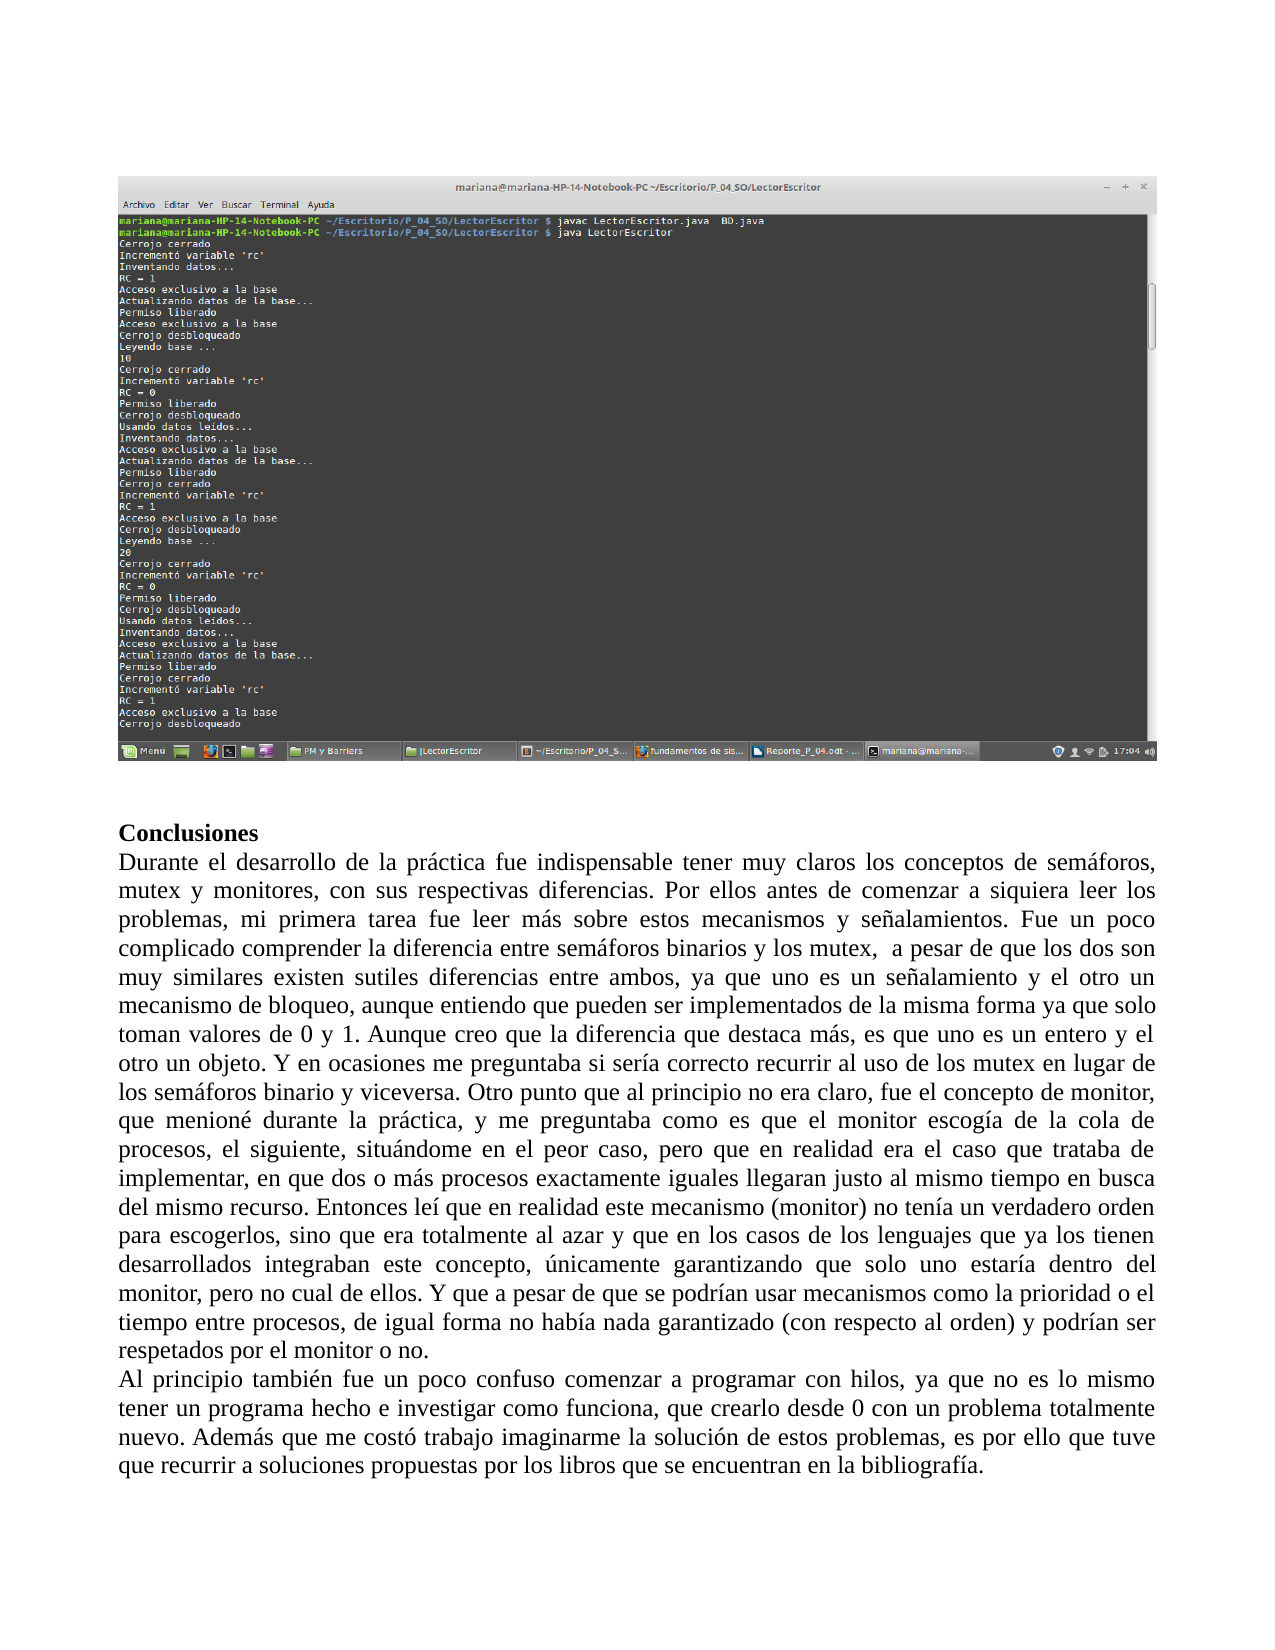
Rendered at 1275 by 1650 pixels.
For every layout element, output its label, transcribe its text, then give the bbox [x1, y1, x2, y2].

text Durante el desarrollo de la práctica fue indispensable tener muy claros los conceptos de semáforos, mutex y monitores, con sus respectivas diferencias. Por ellos antes de comenzar a siquiera leer los problemas, mi primera tarea fue leer más sobre estos mecanismos y señalamientos. Fue un poco complicado comprender la diferencia entre semáforos binarios y los mutex, a pesar de que los dos son muy similares existen sutiles diferencias entre ambos, ya que uno es un señalamiento y el otro un mecanismo de bloqueo, aunque entiendo que pueden ser implementados de la misma forma ya que solo toman valores de 0 y 1. Aunque creo que la diferencia que destaca más, es que uno es un entero y el otro un objeto. Y en ocasiones me preguntaba si sería correcto recurrir al uso de los mutex en lugar de los semáforos binario y viceversa. Otro punto que al principio no era claro, fue el concepto de monitor, que menioné durante la práctica, y me preguntaba como es que el monitor escogía de la cola de procesos, el siguiente, situándome en el peor caso, pero que en realidad era el caso que trataba de implementar, en que dos o más procesos exactamente iguales llegaran justo al mismo tiempo en busca del mismo recurso. Entonces leí que en realidad este mecanismo (monitor) no tenía un verdadero orden para escogerlos, sino que era totalmente al azar y que en los casos de los lenguajes que ya los tienen desarrollados integraban este concepto, únicamente garantizando que solo uno estaría dentro del monitor, pero no cual de ellos. Y que a pesar de que se podrían usar mecanismos como la prioridad o el tiempo entre procesos, de igual forma no había nada garantizado (con respecto al orden) y podrían ser respetados por el monitor o no. [118, 847, 1157, 1364]
picture [118, 176, 1157, 761]
text Conclusiones [118, 818, 1157, 847]
text Al principio también fue un poco confuso comenzar a programar con hilos, ya que no es lo mismo tener un programa hecho e investigar como funciona, que crearlo desde 0 con un problema totalmente nuevo. Además que me costó trabajo imaginarme la solución de estos problemas, es por ello que tuve que recurrir a soluciones propuestas por los libros que se encuentran en la bibliografía. [118, 1364, 1157, 1479]
